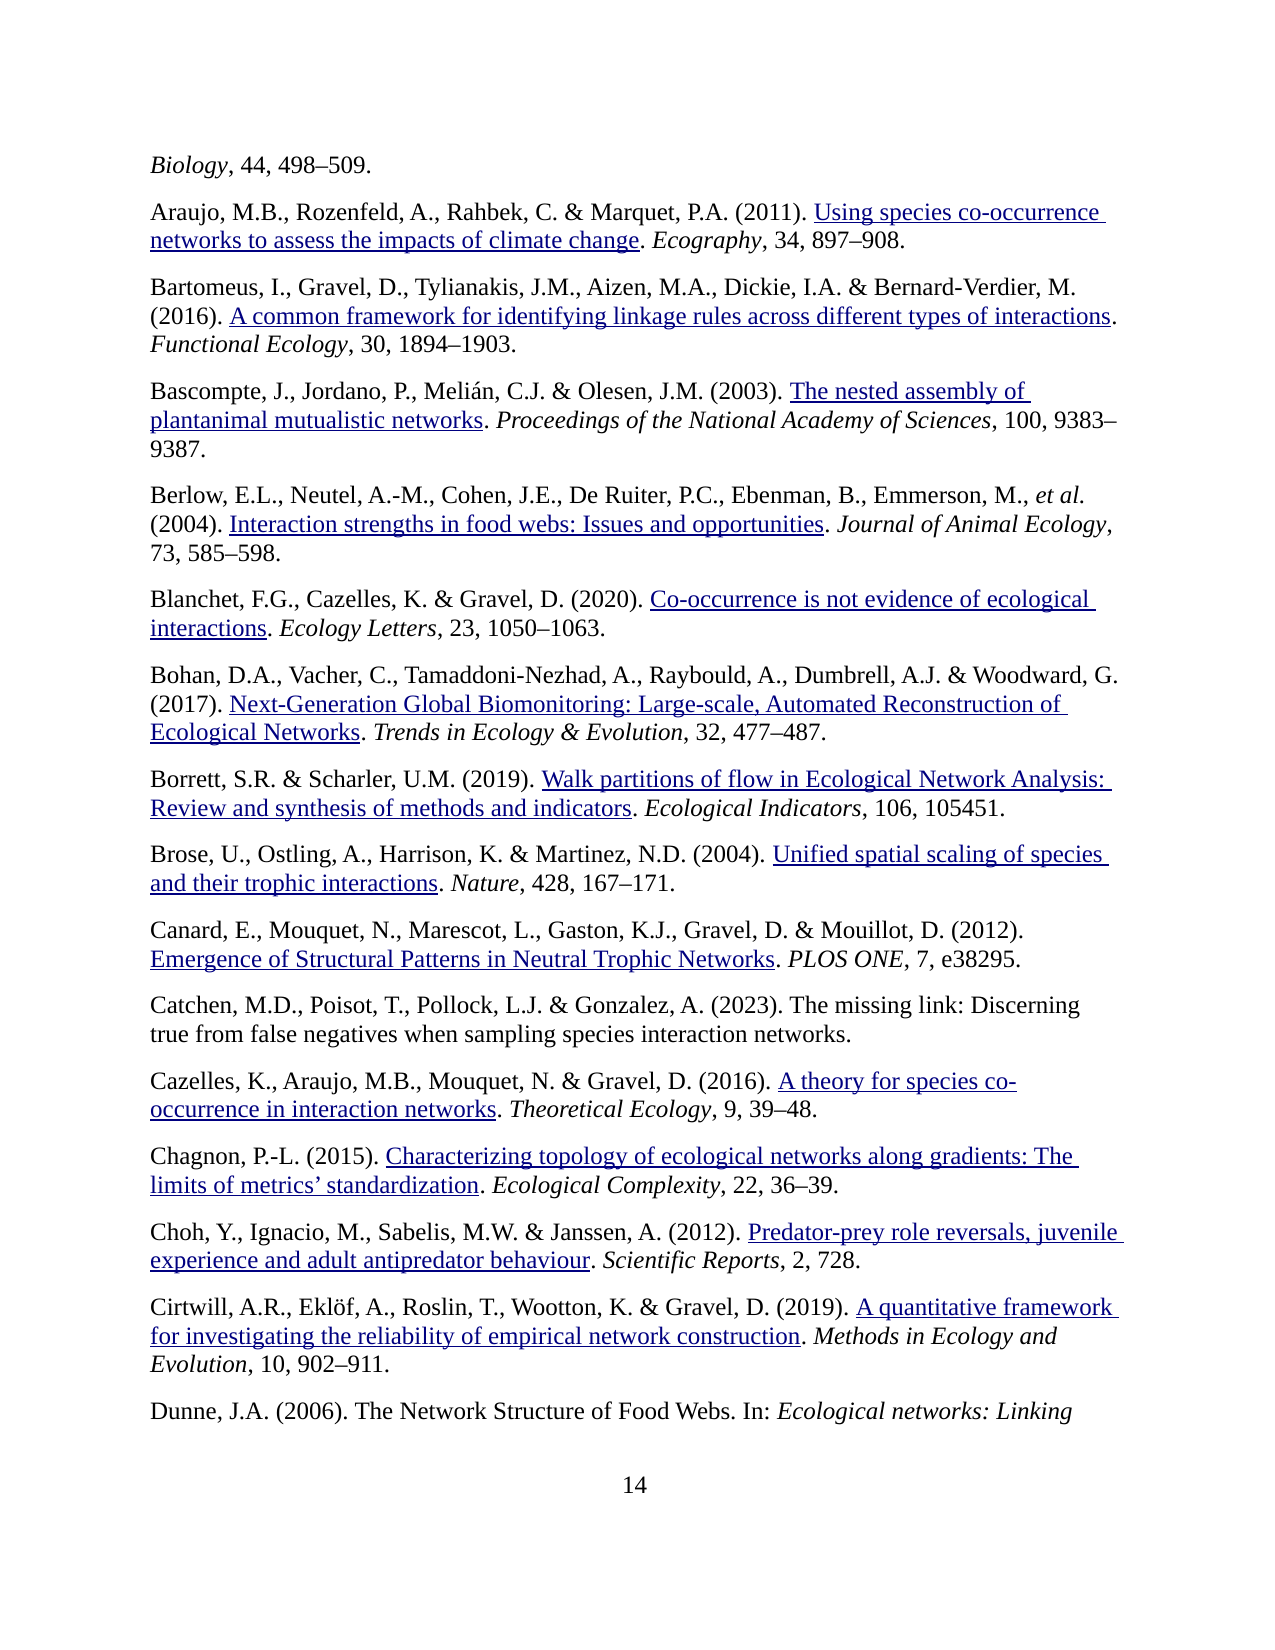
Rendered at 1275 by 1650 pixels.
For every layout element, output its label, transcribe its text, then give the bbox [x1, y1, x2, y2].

text Araujo, M.B., Rozenfeld, A., Rahbek, C. & Marquet, P.A. (2011). Using species co-occurrence networks to assess the impacts of climate change. Ecography, 34, 897–908. [150, 197, 1125, 254]
text Biology, 44, 498–509. [150, 150, 1125, 179]
text Bohan, D.A., Vacher, C., Tamaddoni-Nezhad, A., Raybould, A., Dumbrell, A.J. & Woodward, G. (2017). Next-Generation Global Biomonitoring: Large-scale, Automated Reconstruction of Ecological Networks. Trends in Ecology & Evolution, 32, 477–487. [150, 660, 1125, 746]
text Cazelles, K., Araujo, M.B., Mouquet, N. & Gravel, D. (2016). A theory for species co-occurrence in interaction networks. Theoretical Ecology, 9, 39–48. [150, 1066, 1125, 1123]
text Canard, E., Mouquet, N., Marescot, L., Gaston, K.J., Gravel, D. & Mouillot, D. (2012). Emergence of Structural Patterns in Neutral Trophic Networks. PLOS ONE, 7, e38295. [150, 915, 1125, 972]
text Blanchet, F.G., Cazelles, K. & Gravel, D. (2020). Co-occurrence is not evidence of ecological interactions. Ecology Letters, 23, 1050–1063. [150, 584, 1125, 642]
text Brose, U., Ostling, A., Harrison, K. & Martinez, N.D. (2004). Unified spatial scaling of species and their trophic interactions. Nature, 428, 167–171. [150, 839, 1125, 897]
text Cirtwill, A.R., Eklöf, A., Roslin, T., Wootton, K. & Gravel, D. (2019). A quantitative framework for investigating the reliability of empirical network construction. Methods in Ecology and Evolution, 10, 902–911. [150, 1292, 1125, 1378]
text Chagnon, P.-L. (2015). Characterizing topology of ecological networks along gradients: The limits of metrics’ standardization. Ecological Complexity, 22, 36–39. [150, 1141, 1125, 1199]
text Berlow, E.L., Neutel, A.-M., Cohen, J.E., De Ruiter, P.C., Ebenman, B., Emmerson, M., et al. (2004). Interaction strengths in food webs: Issues and opportunities. Journal of Animal Ecology, 73, 585–598. [150, 480, 1125, 567]
text Catchen, M.D., Poisot, T., Pollock, L.J. & Gonzalez, A. (2023). The missing link: Discerning true from false negatives when sampling species interaction networks. [150, 990, 1125, 1048]
text Bartomeus, I., Gravel, D., Tylianakis, J.M., Aizen, M.A., Dickie, I.A. & Bernard-Verdier, M. (2016). A common framework for identifying linkage rules across different types of interactions. Functional Ecology, 30, 1894–1903. [150, 272, 1125, 358]
text Bascompte, J., Jordano, P., Melián, C.J. & Olesen, J.M. (2003). The nested assembly of plantanimal mutualistic networks. Proceedings of the National Academy of Sciences, 100, 9383–9387. [150, 376, 1125, 462]
text Choh, Y., Ignacio, M., Sabelis, M.W. & Janssen, A. (2012). Predator-prey role reversals, juvenile experience and adult antipredator behaviour. Scientific Reports, 2, 728. [150, 1217, 1125, 1274]
text Borrett, S.R. & Scharler, U.M. (2019). Walk partitions of flow in Ecological Network Analysis: Review and synthesis of methods and indicators. Ecological Indicators, 106, 105451. [150, 764, 1125, 822]
text Dunne, J.A. (2006). The Network Structure of Food Webs. In: Ecological networks: Linking [150, 1396, 1125, 1425]
